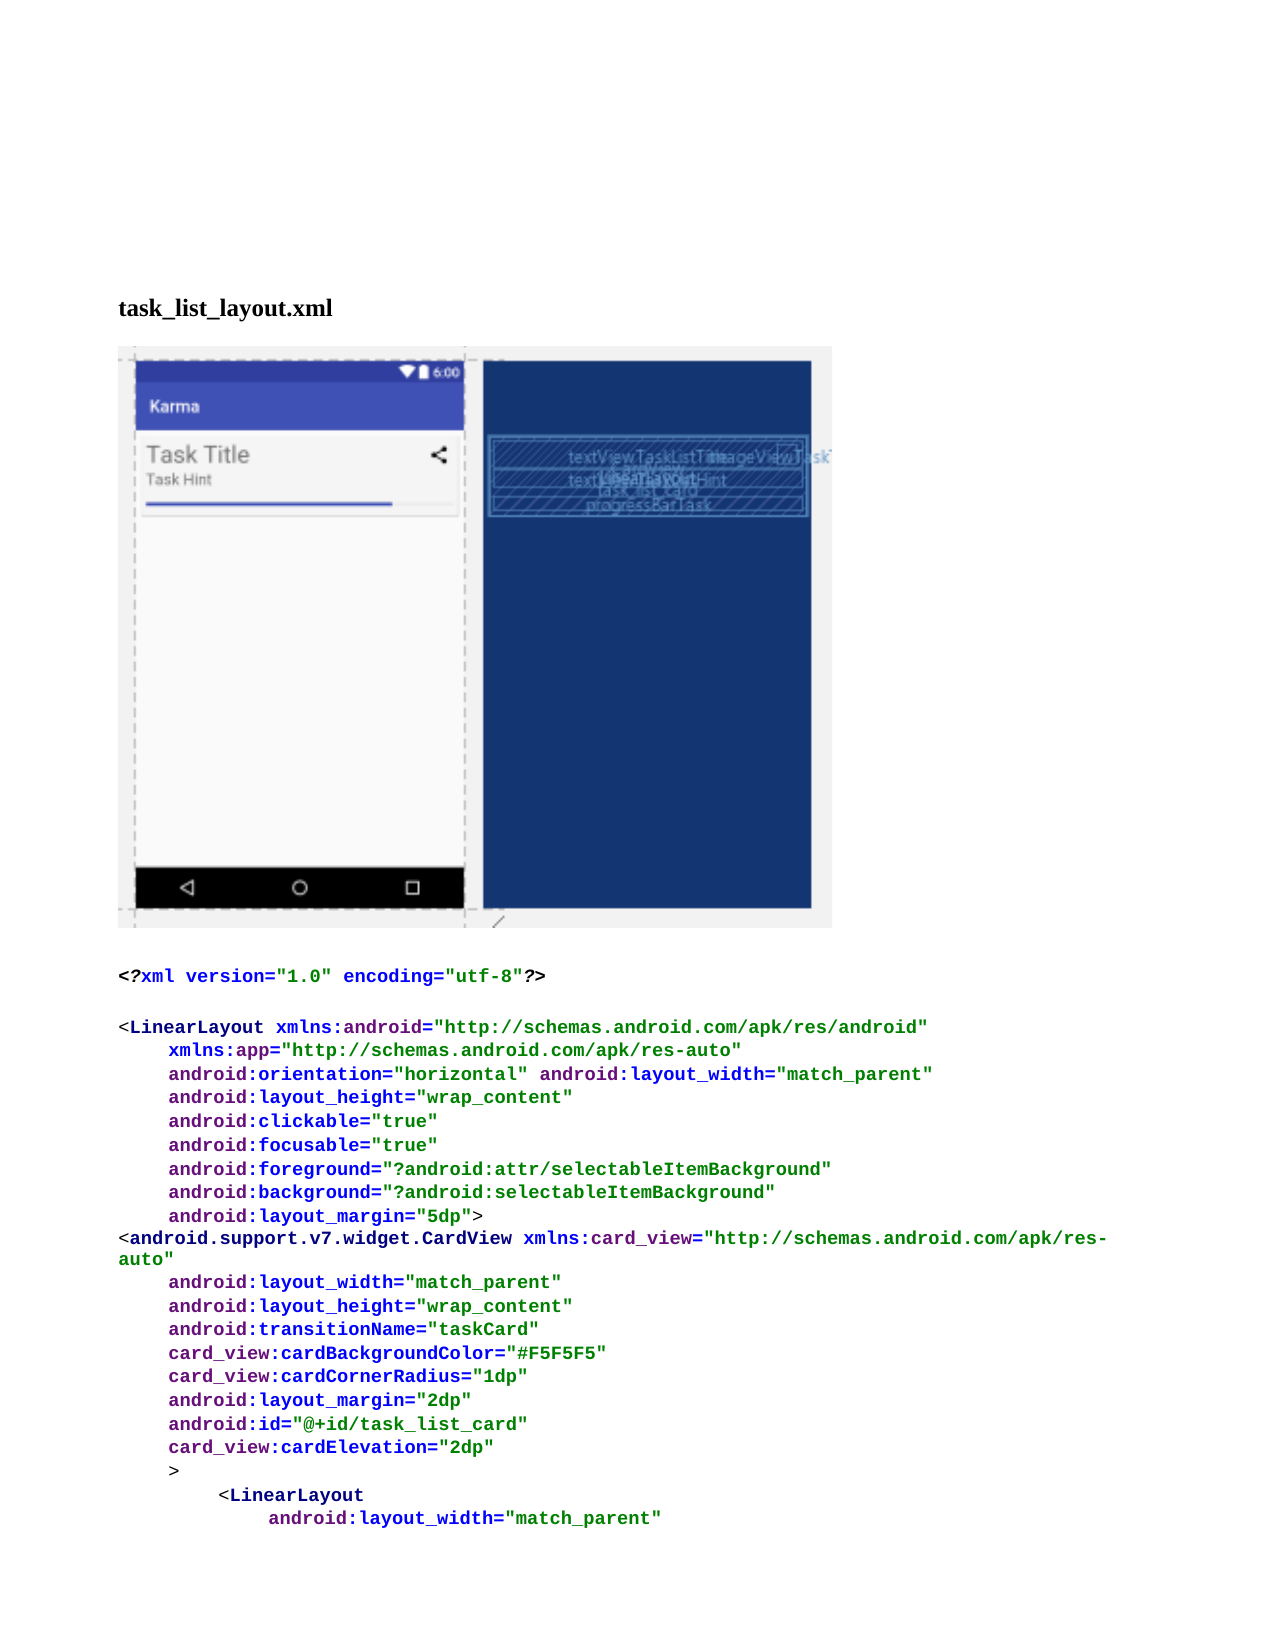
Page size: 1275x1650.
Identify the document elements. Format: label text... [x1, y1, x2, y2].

text <LinearLayout [118, 1484, 1157, 1507]
text <android.support.v7.widget.CardView xmlns:card_view="http://schemas.android.com/apk/res-auto" [118, 1228, 1157, 1271]
text android:layout_margin="2dp" [118, 1389, 1157, 1413]
text android:layout_height="wrap_content" [118, 1087, 1157, 1110]
text android:focusable="true" [118, 1134, 1157, 1157]
text card_view:cardCornerRadius="1dp" [118, 1366, 1157, 1389]
text android:transitionName="taskCard" [118, 1318, 1157, 1342]
text card_view:cardElevation="2dp" [118, 1436, 1157, 1460]
text card_view:cardBackgroundColor="#F5F5F5" [118, 1342, 1157, 1366]
text android:background="?android:selectableItemBackground" [118, 1181, 1157, 1205]
text android:orientation="horizontal" android:layout_width="match_parent" [118, 1063, 1157, 1087]
text android:layout_width="match_parent" [118, 1271, 1157, 1294]
text <?xml version="1.0" encoding="utf-8"?> [118, 967, 1157, 988]
text task_list_layout.xml [118, 293, 1157, 322]
text > [118, 1460, 1157, 1484]
text android:foreground="?android:attr/selectableItemBackground" [118, 1157, 1157, 1181]
text xmlns:app="http://schemas.android.com/apk/res-auto" [118, 1039, 1157, 1063]
text android:layout_height="wrap_content" [118, 1294, 1157, 1318]
text <LinearLayout xmlns:android="http://schemas.android.com/apk/res/android" [118, 1018, 1157, 1039]
text android:layout_margin="5dp"> [118, 1205, 1157, 1228]
text android:clickable="true" [118, 1110, 1157, 1134]
text android:id="@+id/task_list_card" [118, 1413, 1157, 1436]
picture [117, 346, 833, 928]
text android:layout_width="match_parent" [118, 1507, 1157, 1531]
